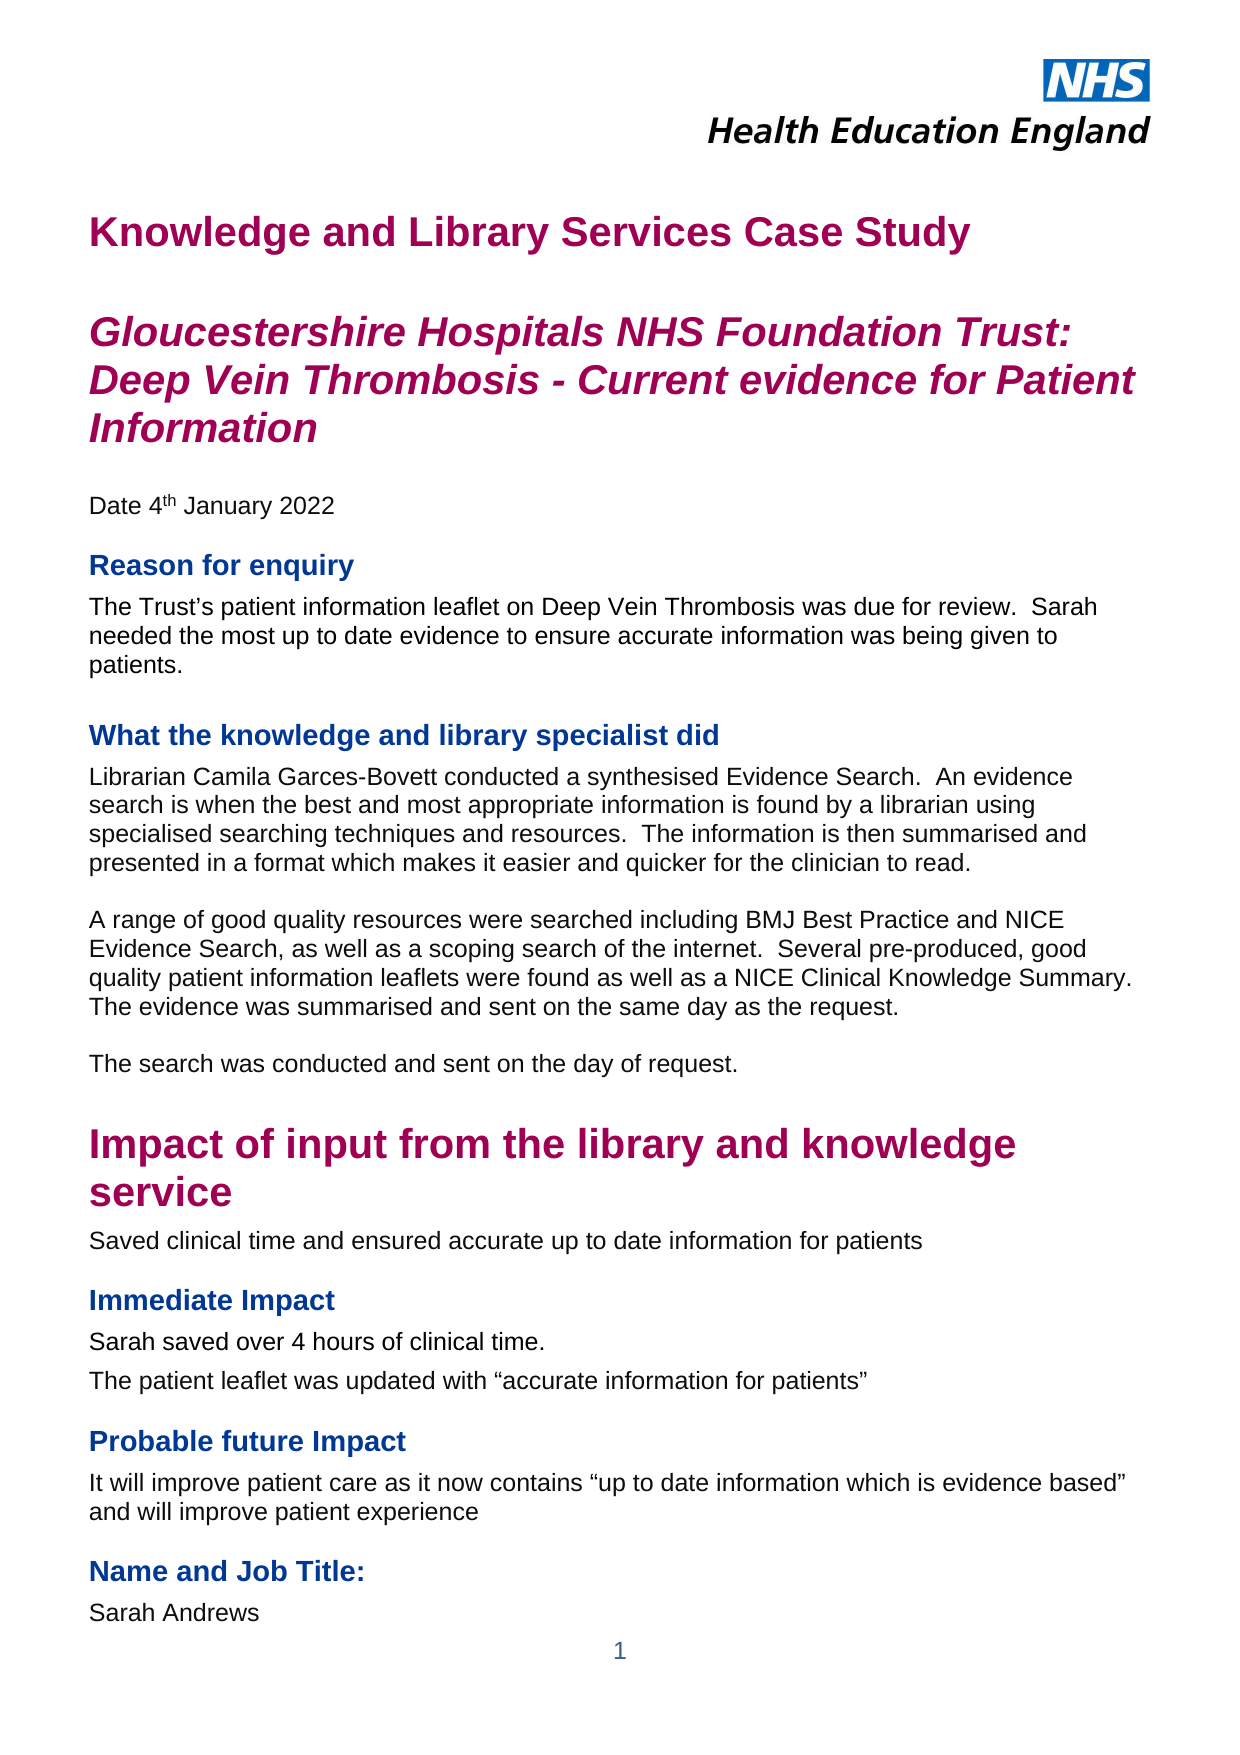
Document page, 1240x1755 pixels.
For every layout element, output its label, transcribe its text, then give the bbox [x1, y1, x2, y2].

text Saved clinical time and ensured accurate up to date information for patients [89, 1226, 1151, 1254]
text Date 4th January 2022 [89, 491, 1151, 519]
subtitle What the knowledge and library specialist did [89, 717, 1151, 751]
subtitle Probable future Impact [89, 1424, 1151, 1457]
text The search was conducted and sent on the day of request. [89, 1049, 1151, 1078]
subtitle Gloucestershire Hospitals NHS Foundation Trust: Deep Vein Thrombosis - Current evidence for Patient Information [89, 308, 1151, 451]
subtitle Name and Job Title: [89, 1554, 1151, 1587]
subtitle The Trust’s patient information leaflet on Deep Vein Thrombosis was due for review. Sarah needed the most up to date evidence to ensure accurate information was being given to patients. [89, 592, 1151, 678]
subtitle Impact of input from the library and knowledge service [89, 1119, 1151, 1215]
subtitle Knowledge and Library Services Case Study [89, 208, 1151, 256]
subtitle Immediate Impact [89, 1283, 1151, 1317]
text The patient leaflet was updated with “accurate information for patients” [89, 1366, 1151, 1395]
text Sarah Andrews [89, 1598, 1151, 1627]
subtitle Reason for enquiry [89, 548, 1151, 582]
text A range of good quality resources were searched including BMJ Best Practice and NICE Evidence Search, as well as a scoping search of the internet. Several pre-produced, good quality patient information leaflets were found as well as a NICE Clinical Knowledge Summary. The evidence was summarised and sent on the same day as the request. [89, 905, 1151, 1020]
text It will improve patient care as it now contains “up to date information which is evidence based” and will improve patient experience [89, 1468, 1151, 1525]
subtitle Sarah saved over 4 hours of clinical time. [89, 1327, 1151, 1356]
text Librarian Camila Garces-Bovett conducted a synthesised Evidence Search. An evidence search is when the best and most appropriate information is found by a librarian using specialised searching techniques and resources. The information is then summarised and presented in a format which makes it easier and quicker for the clinician to read. [89, 761, 1151, 876]
